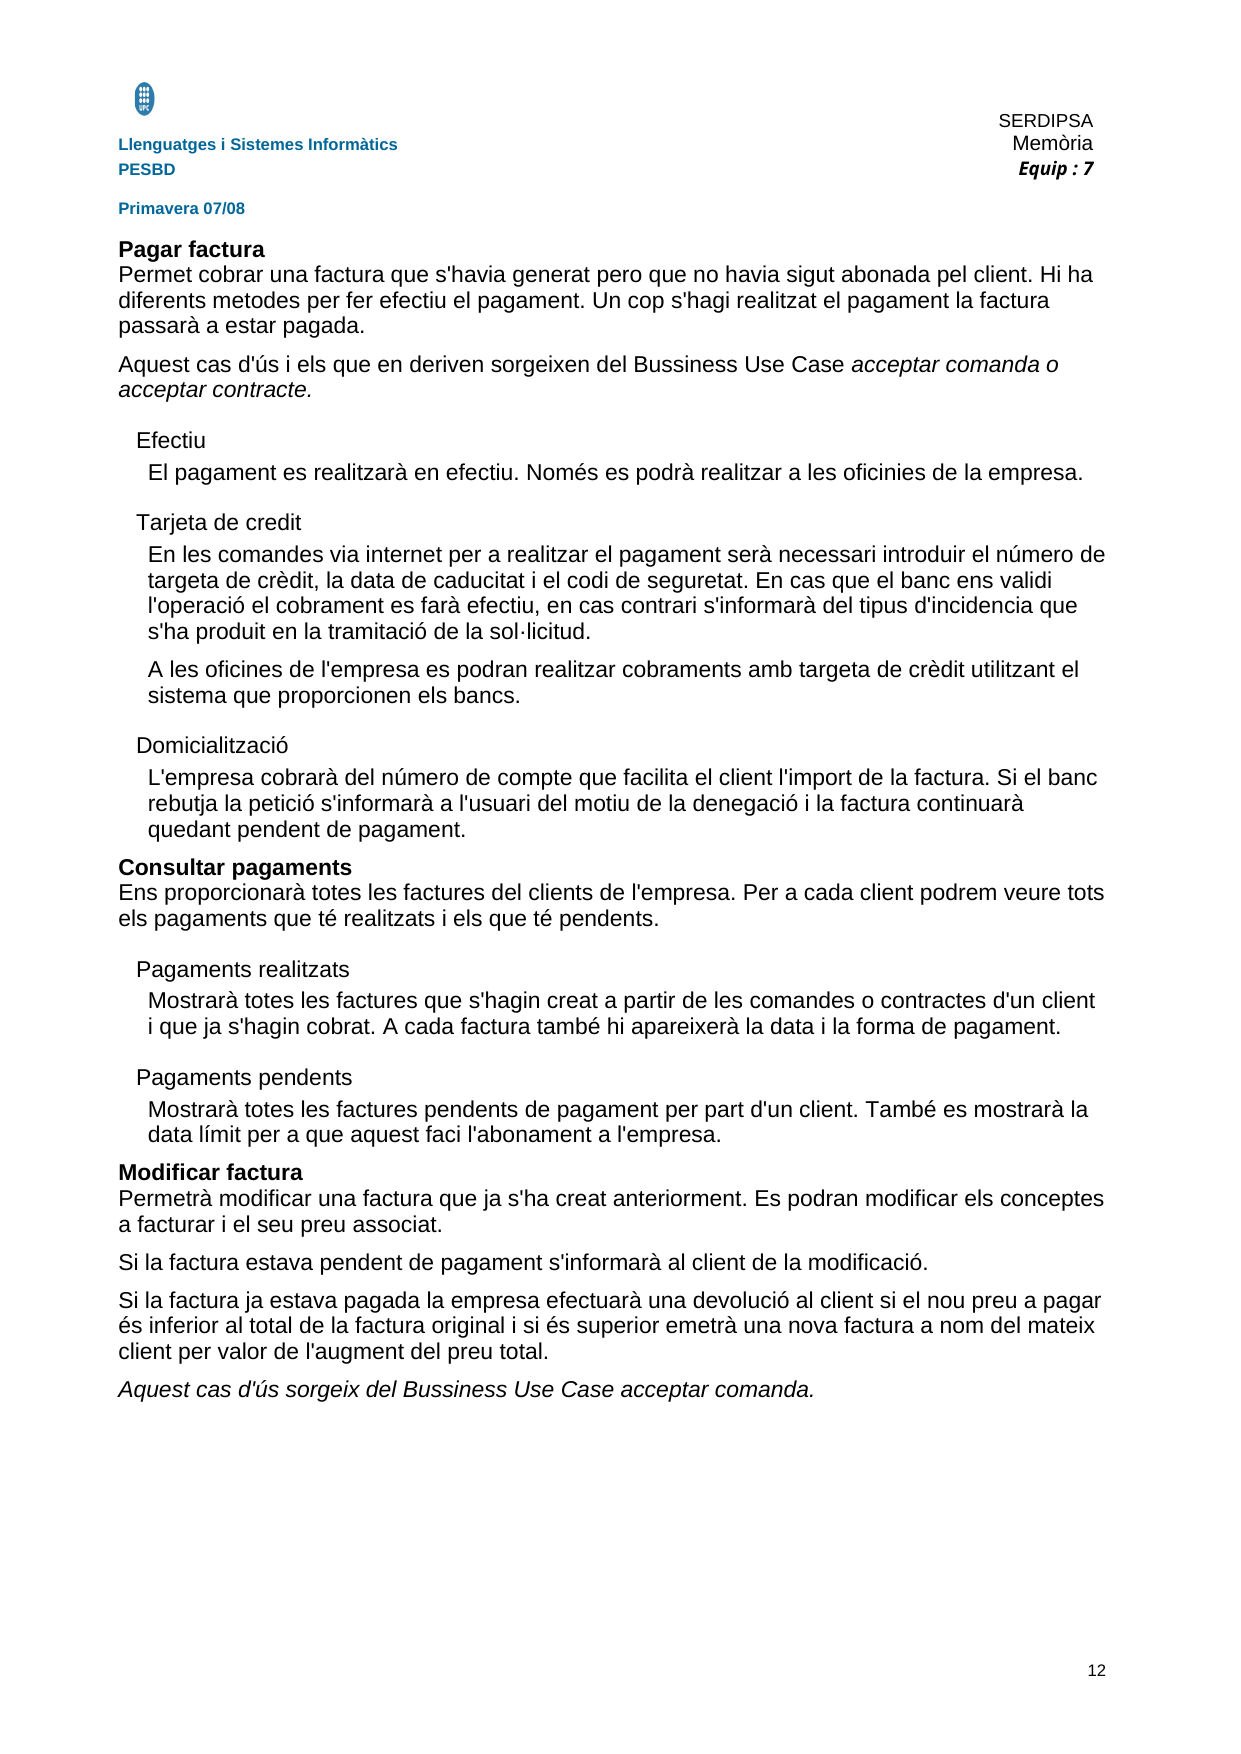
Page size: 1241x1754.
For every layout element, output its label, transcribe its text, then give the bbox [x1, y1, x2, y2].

text Permetrà modificar una factura que ja s'ha creat anteriorment. Es podran modificar els conceptes a facturar i el seu preu associat. [118, 1186, 1106, 1237]
text A les oficines de l'empresa es podran realitzar cobraments amb targeta de crèdit utilitzant el sistema que proporcionen els bancs. [148, 657, 1106, 708]
subtitle Tarjeta de credit [136, 510, 1106, 536]
text En les comandes via internet per a realitzar el pagament serà necessari introduir el número de targeta de crèdit, la data de caducitat i el codi de seguretat. En cas que el banc ens validi l'operació el cobrament es farà efectiu, en cas contrari s'informarà del tipus d'incidencia que s'ha produit en la tramitació de la sol·licitud. [148, 542, 1106, 644]
subtitle Pagar factura [118, 236, 1106, 262]
text Si la factura ja estava pagada la empresa efectuarà una devolució al client si el nou preu a pagar és inferior al total de la factura original i si és superior emetrà una nova factura a nom del mateix client per valor de l'augment del preu total. [118, 1288, 1106, 1364]
text Si la factura estava pendent de pagament s'informarà al client de la modificació. [118, 1249, 1106, 1275]
text Permet cobrar una factura que s'havia generat pero que no havia sigut abonada pel client. Hi ha diferents metodes per fer efectiu el pagament. Un cop s'hagi realitzat el pagament la factura passarà a estar pagada. [118, 262, 1106, 339]
text L'empresa cobrarà del número de compte que facilita el client l'import de la factura. Si el banc rebutja la petició s'informarà a l'usuari del motiu de la denegació i la factura continuarà quedant pendent de pagament. [148, 765, 1106, 842]
subtitle Domicialització [136, 733, 1106, 759]
text Aquest cas d'ús sorgeix del Bussiness Use Case acceptar comanda. [118, 1377, 1106, 1403]
subtitle Modificar factura [118, 1160, 1106, 1186]
subtitle Pagaments realitzats [136, 956, 1106, 982]
subtitle Efectiu [136, 428, 1106, 453]
subtitle Consultar pagaments [118, 854, 1106, 880]
text Ens proporcionarà totes les factures del clients de l'empresa. Per a cada client podrem veure tots els pagaments que té realitzats i els que té pendents. [118, 880, 1106, 931]
text Aquest cas d'ús i els que en deriven sorgeixen del Bussiness Use Case acceptar comanda o acceptar contracte. [118, 351, 1106, 403]
subtitle Pagaments pendents [136, 1064, 1106, 1090]
text Mostrarà totes les factures que s'hagin creat a partir de les comandes o contractes d'un client i que ja s'hagin cobrat. A cada factura també hi apareixerà la data i la forma de pagament. [148, 988, 1106, 1039]
text El pagament es realitzarà en efectiu. Només es podrà realitzar a les oficinies de la empresa. [148, 459, 1106, 485]
text Mostrarà totes les factures pendents de pagament per part d'un client. També es mostrarà la data límit per a que aquest faci l'abonament a l'empresa. [148, 1096, 1106, 1148]
